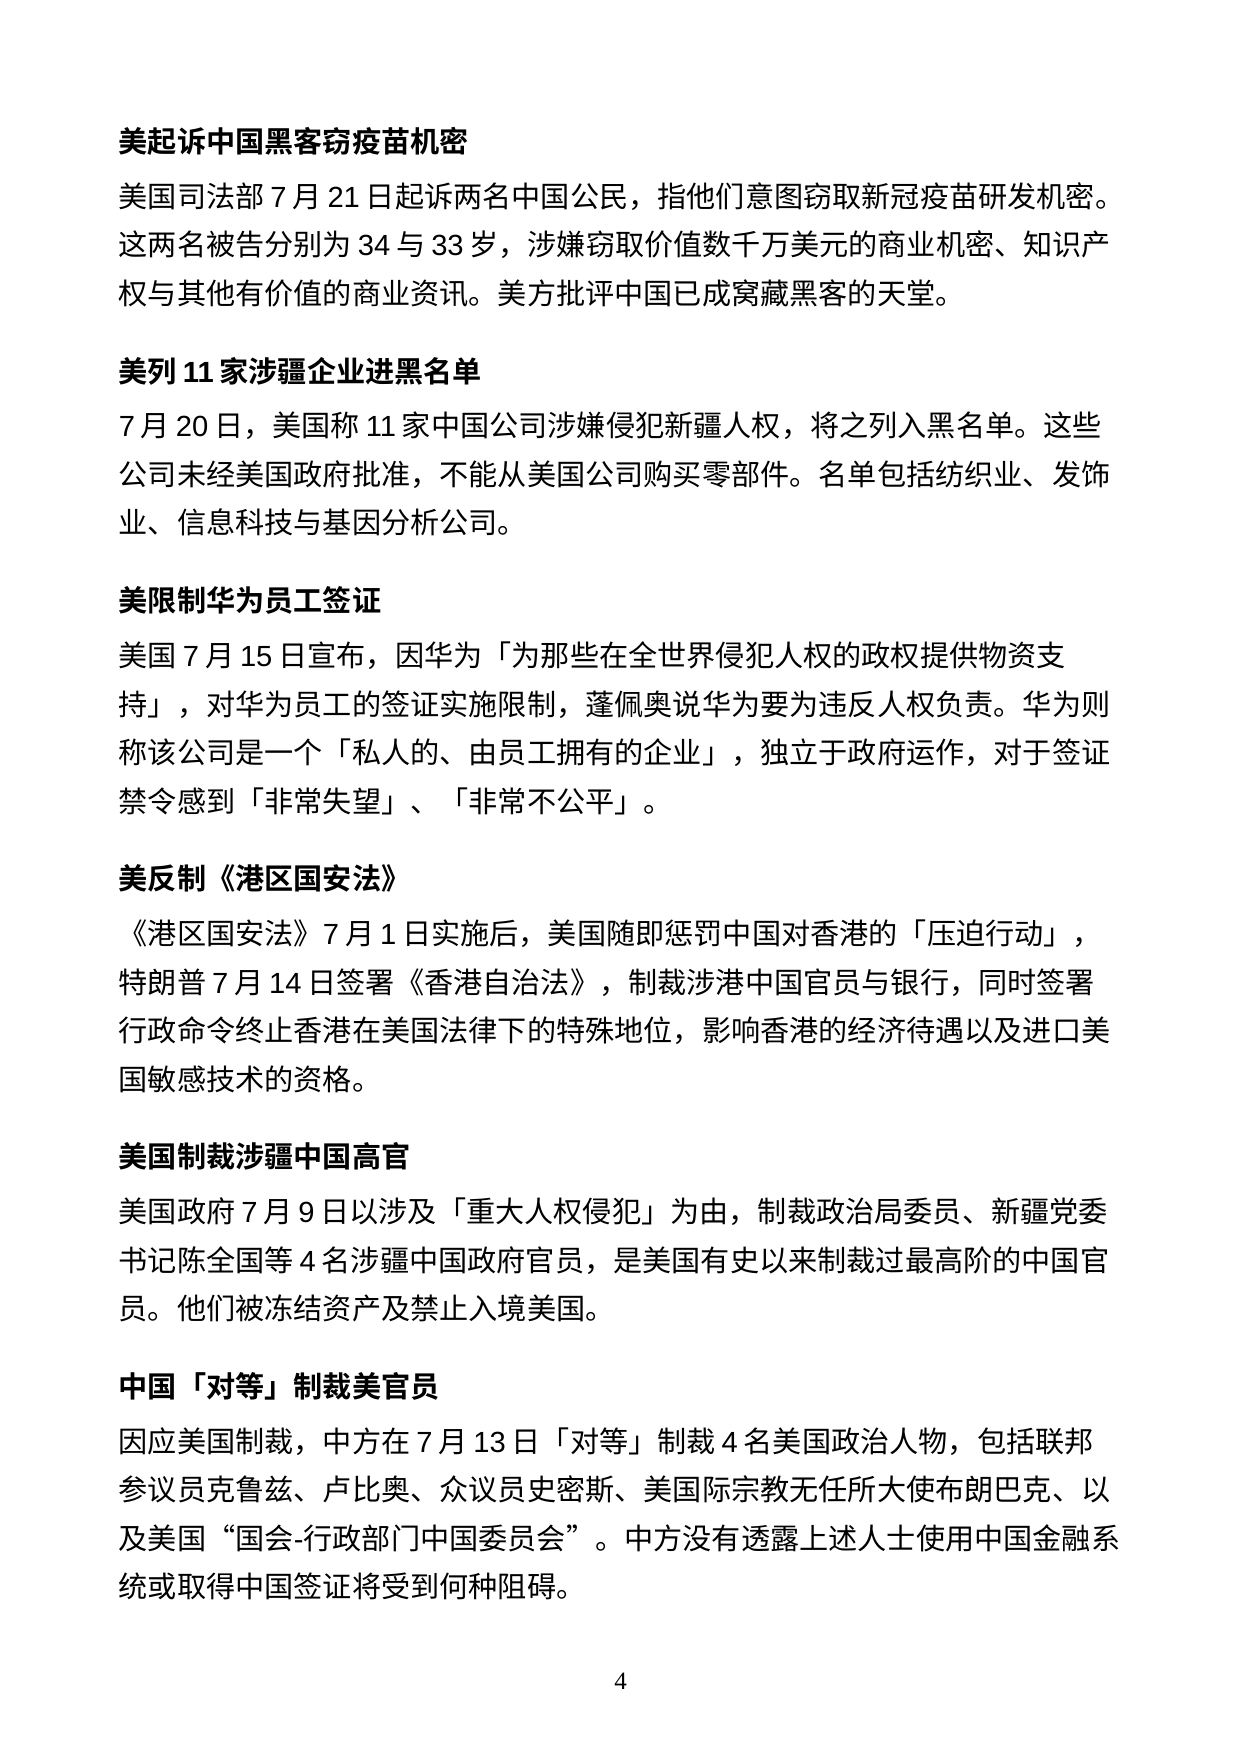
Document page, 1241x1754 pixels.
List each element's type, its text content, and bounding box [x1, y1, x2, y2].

text 美国7月15日宣布，因华为「为那些在全世界侵犯人权的政权提供物资支持」，对华为员工的签证实施限制，蓬佩奥说华为要为违反人权负责。华为则称该公司是一个「私人的、由员工拥有的企业」，独立于政府运作，对于签证禁令感到「非常失望」、「非常不公平」。 [118, 632, 1122, 820]
subtitle 美起诉中国黑客窃疫苗机密 [118, 118, 1122, 161]
text 7月20日，美国称11家中国公司涉嫌侵犯新疆人权，将之列入黑名单。这些公司未经美国政府批准，不能从美国公司购买零部件。名单包括纺织业、发饰业、信息科技与基因分析公司。 [118, 403, 1122, 542]
subtitle 美限制华为员工签证 [118, 578, 1122, 620]
subtitle 美反制《港区国安法》 [118, 856, 1122, 898]
text 美国政府7月9日以涉及「重大人权侵犯」为由，制裁政治局委员、新疆党委书记陈全国等4名涉疆中国政府官员，是美国有史以来制裁过最高阶的中国官员。他们被冻结资产及禁止入境美国。 [118, 1189, 1122, 1328]
subtitle 中国「对等」制裁美官员 [118, 1363, 1122, 1406]
text 美国司法部7月21日起诉两名中国公民，指他们意图窃取新冠疫苗研发机密。这两名被告分别为34与33岁，涉嫌窃取价值数千万美元的商业机密、知识产权与其他有价值的商业资讯。美方批评中国已成窝藏黑客的天堂。 [118, 173, 1122, 313]
text 《港区国安法》7月1日实施后，美国随即惩罚中国对香港的「压迫行动」，特朗普7月14日签署《香港自治法》，制裁涉港中国官员与银行，同时签署行政命令终止香港在美国法律下的特殊地位，影响香港的经济待遇以及进口美国敏感技术的资格。 [118, 911, 1122, 1098]
subtitle 美列11家涉疆企业进黑名单 [118, 348, 1122, 390]
subtitle 美国制裁涉疆中国高官 [118, 1134, 1122, 1176]
text 因应美国制裁，中方在7月13日「对等」制裁4名美国政治人物，包括联邦参议员克鲁兹、卢比奥、众议员史密斯、美国际宗教无任所大使布朗巴克、以及美国“国会-行政部门中国委员会”。中方没有透露上述人士使用中国金融系统或取得中国签证将受到何种阻碍。 [118, 1418, 1122, 1606]
